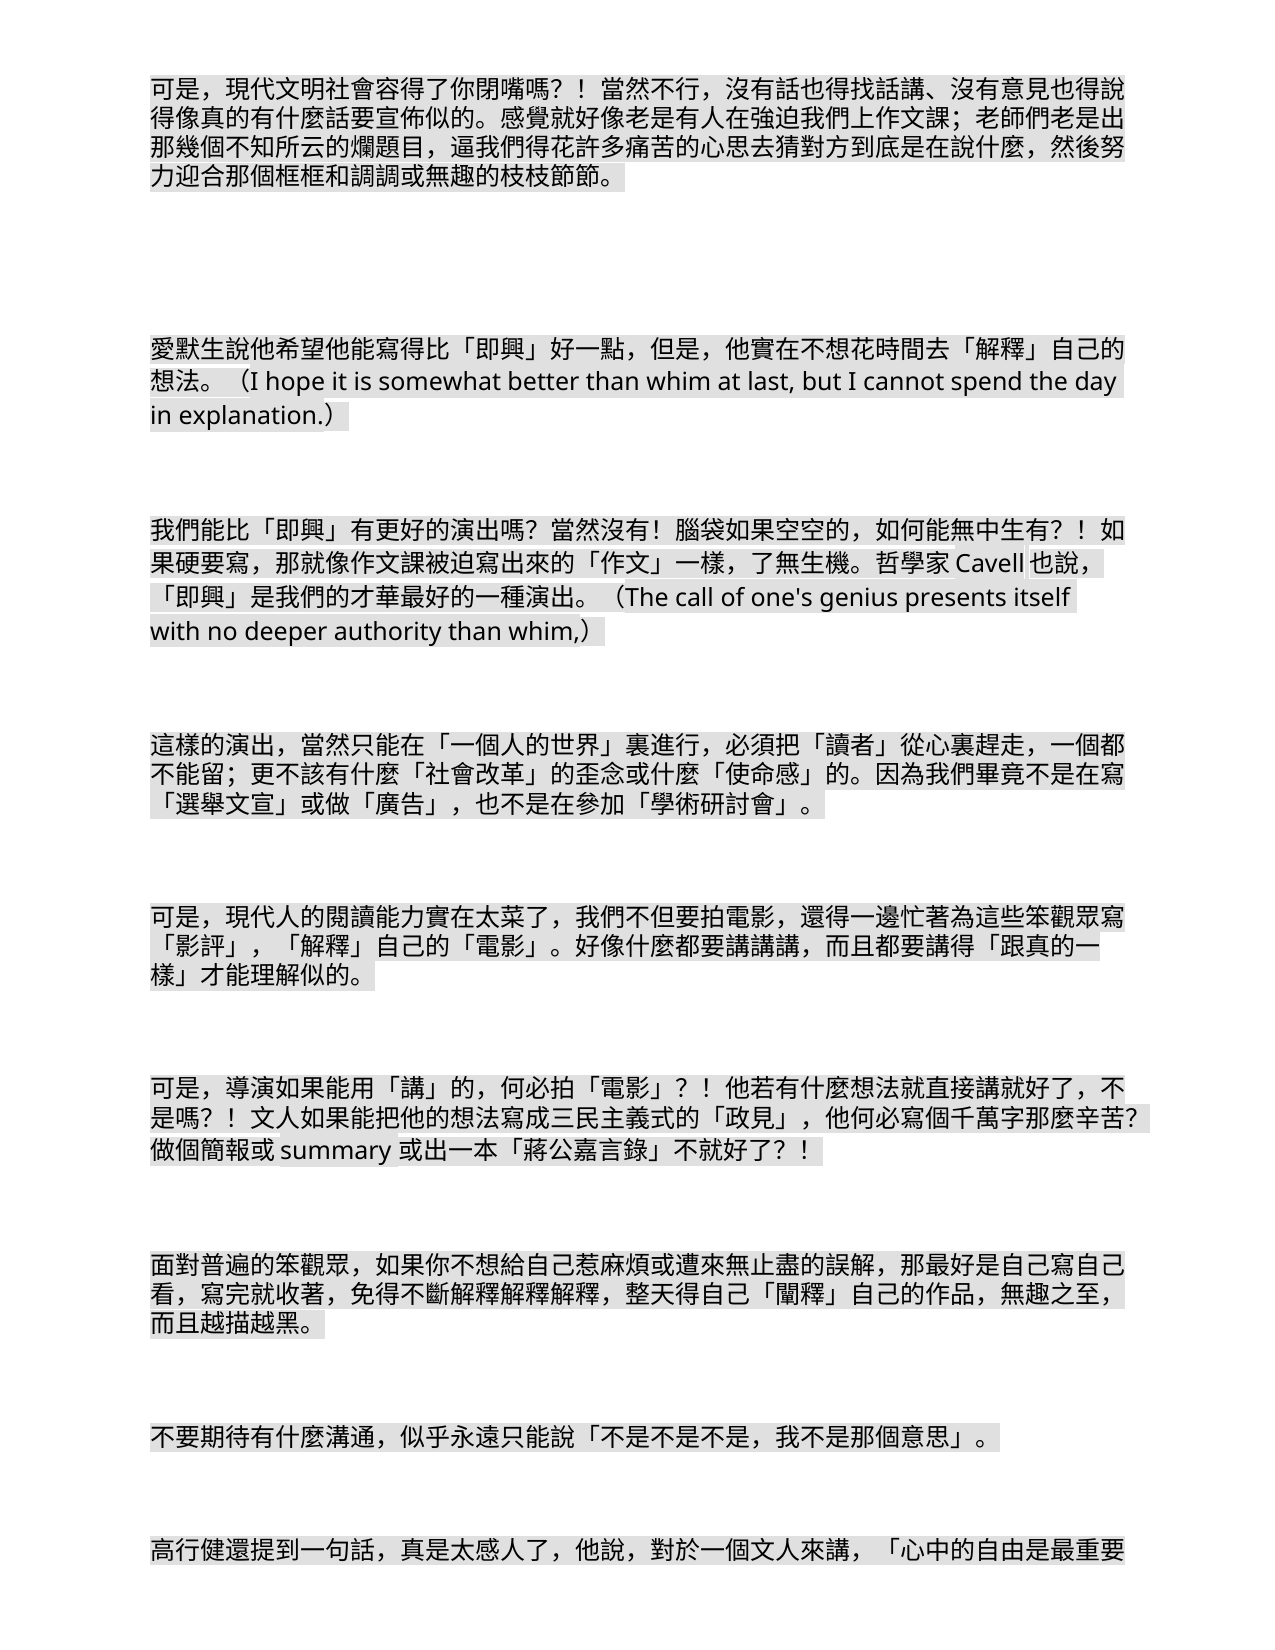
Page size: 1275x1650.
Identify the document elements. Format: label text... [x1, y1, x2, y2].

text 我們能比「即興」有更好的演出嗎？當然沒有！腦袋如果空空的，如何能無中生有？！如果硬要寫，那就像作文課被迫寫出來的「作文」一樣，了無生機。哲學家Cavell也說，「即興」是我們的才華最好的一種演出。（The call of one's genius presents itself with no deeper authority than whim,） [150, 516, 1125, 647]
text 這樣的演出，當然只能在「一個人的世界」裏進行，必須把「讀者」從心裏趕走，一個都不能留；更不該有什麼「社會改革」的歪念或什麼「使命感」的。因為我們畢竟不是在寫「選舉文宣」或做「廣告」，也不是在參加「學術研討會」。 [150, 732, 1125, 819]
text 可是，現代文明社會容得了你閉嘴嗎？！當然不行，沒有話也得找話講、沒有意見也得說得像真的有什麼話要宣佈似的。感覺就好像老是有人在強迫我們上作文課；老師們老是出那幾個不知所云的爛題目，逼我們得花許多痛苦的心思去猜對方到底是在說什麼，然後努力迎合那個框框和調調或無趣的枝枝節節。 [150, 75, 1125, 192]
text 不要期待有什麼溝通，似乎永遠只能說「不是不是不是，我不是那個意思」。 [150, 1423, 1125, 1452]
text 可是，導演如果能用「講」的，何必拍「電影」？！他若有什麼想法就直接講就好了，不是嗎？！文人如果能把他的想法寫成三民主義式的「政見」，他何必寫個千萬字那麼辛苦？做個簡報或summary 或出一本「蔣公嘉言錄」不就好了？！ [150, 1075, 1125, 1167]
text 愛默生說他希望他能寫得比「即興」好一點，但是，他實在不想花時間去「解釋」自己的想法。（I hope it is somewhat better than whim at last, but I cannot spend the day in explanation.） [150, 335, 1125, 432]
text 面對普遍的笨觀眾，如果你不想給自己惹麻煩或遭來無止盡的誤解，那最好是自己寫自己看，寫完就收著，免得不斷解釋解釋解釋，整天得自己「闡釋」自己的作品，無趣之至，而且越描越黑。 [150, 1251, 1125, 1339]
text 高行健還提到一句話，真是太感人了，他說，對於一個文人來講，「心中的自由是最重要 [150, 1536, 1125, 1565]
text 可是，現代人的閱讀能力實在太菜了，我們不但要拍電影，還得一邊忙著為這些笨觀眾寫「影評」，「解釋」自己的「電影」。好像什麼都要講講講，而且都要講得「跟真的一樣」才能理解似的。 [150, 903, 1125, 991]
